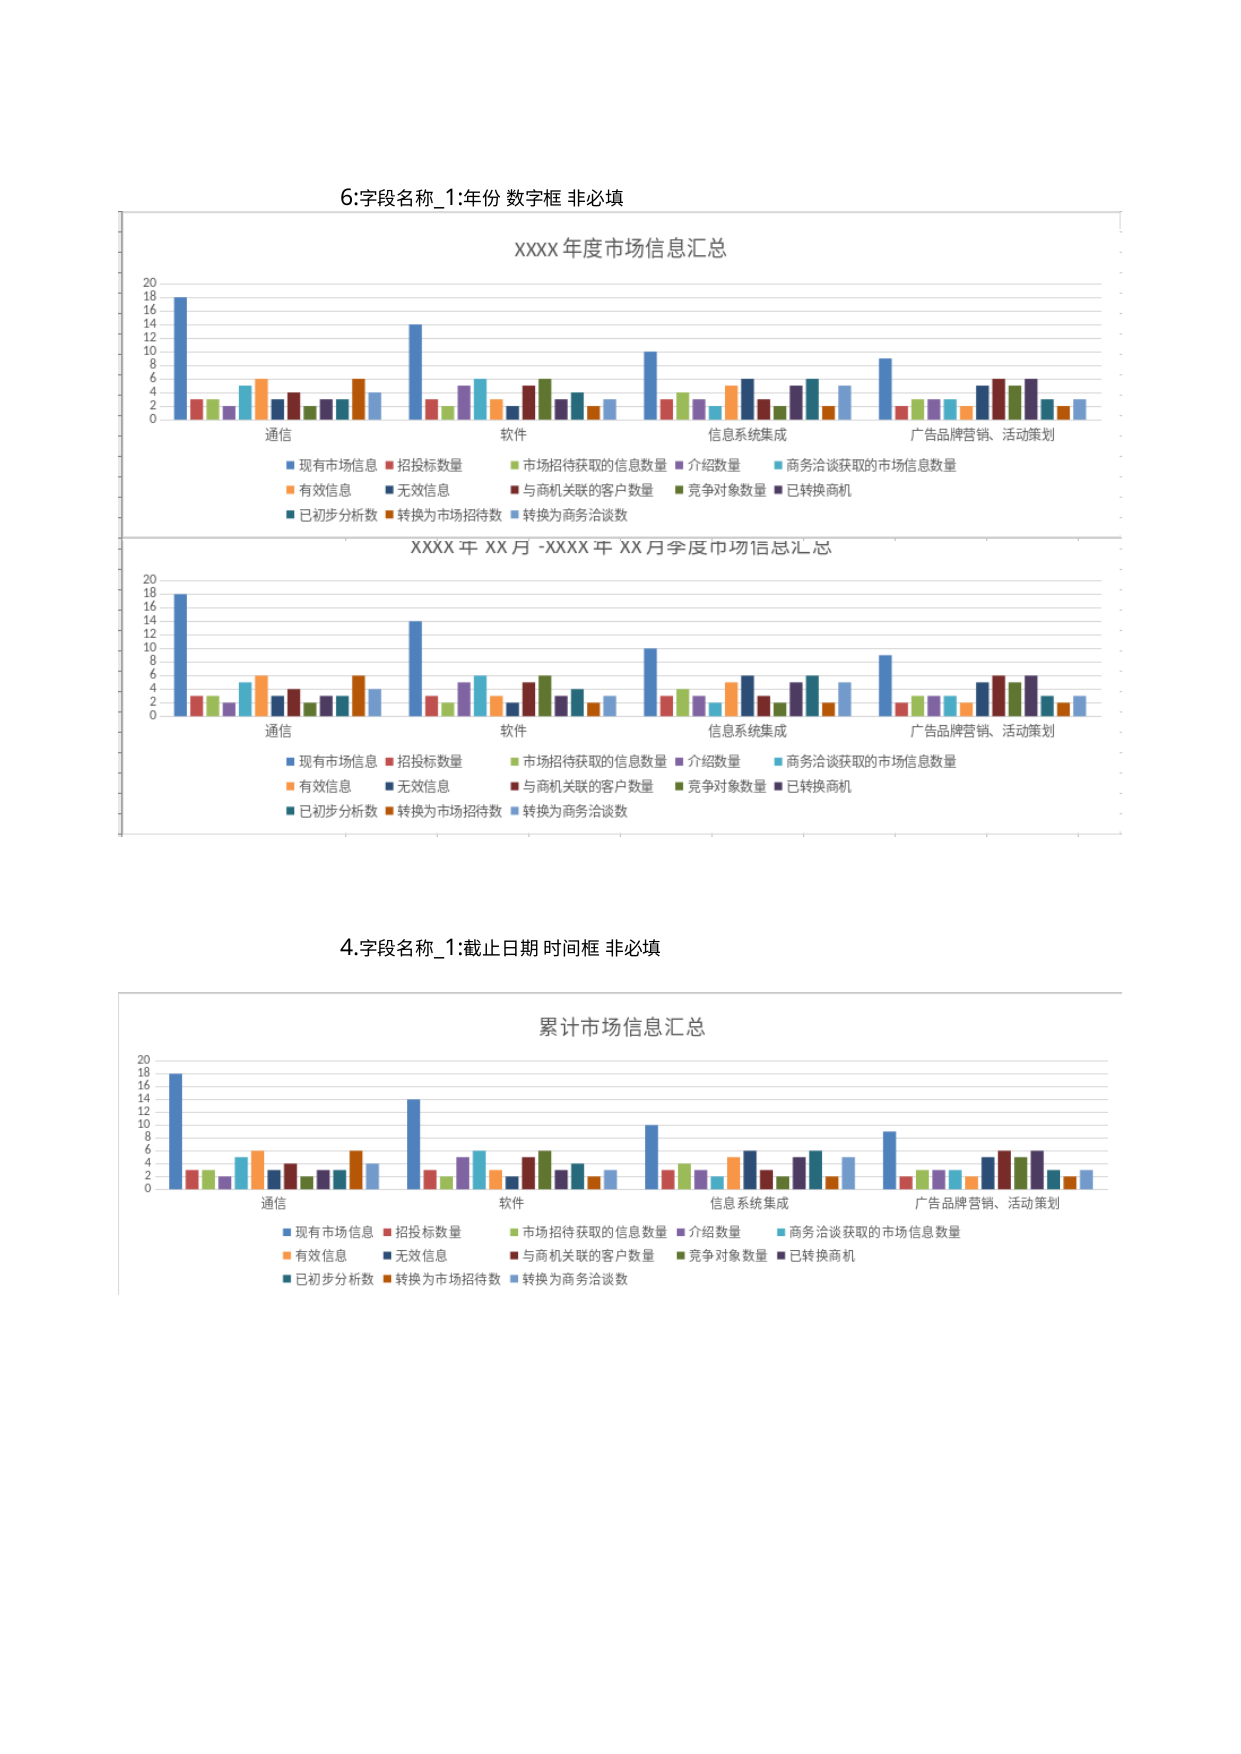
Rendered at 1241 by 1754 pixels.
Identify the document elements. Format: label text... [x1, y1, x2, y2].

picture [118, 211, 1123, 837]
picture [118, 992, 1123, 1295]
text 4.字段名称_1:截止日期 时间框 非必填 [118, 930, 1122, 962]
text 6:字段名称_1:年份 数字框 非必填 [118, 181, 1122, 211]
